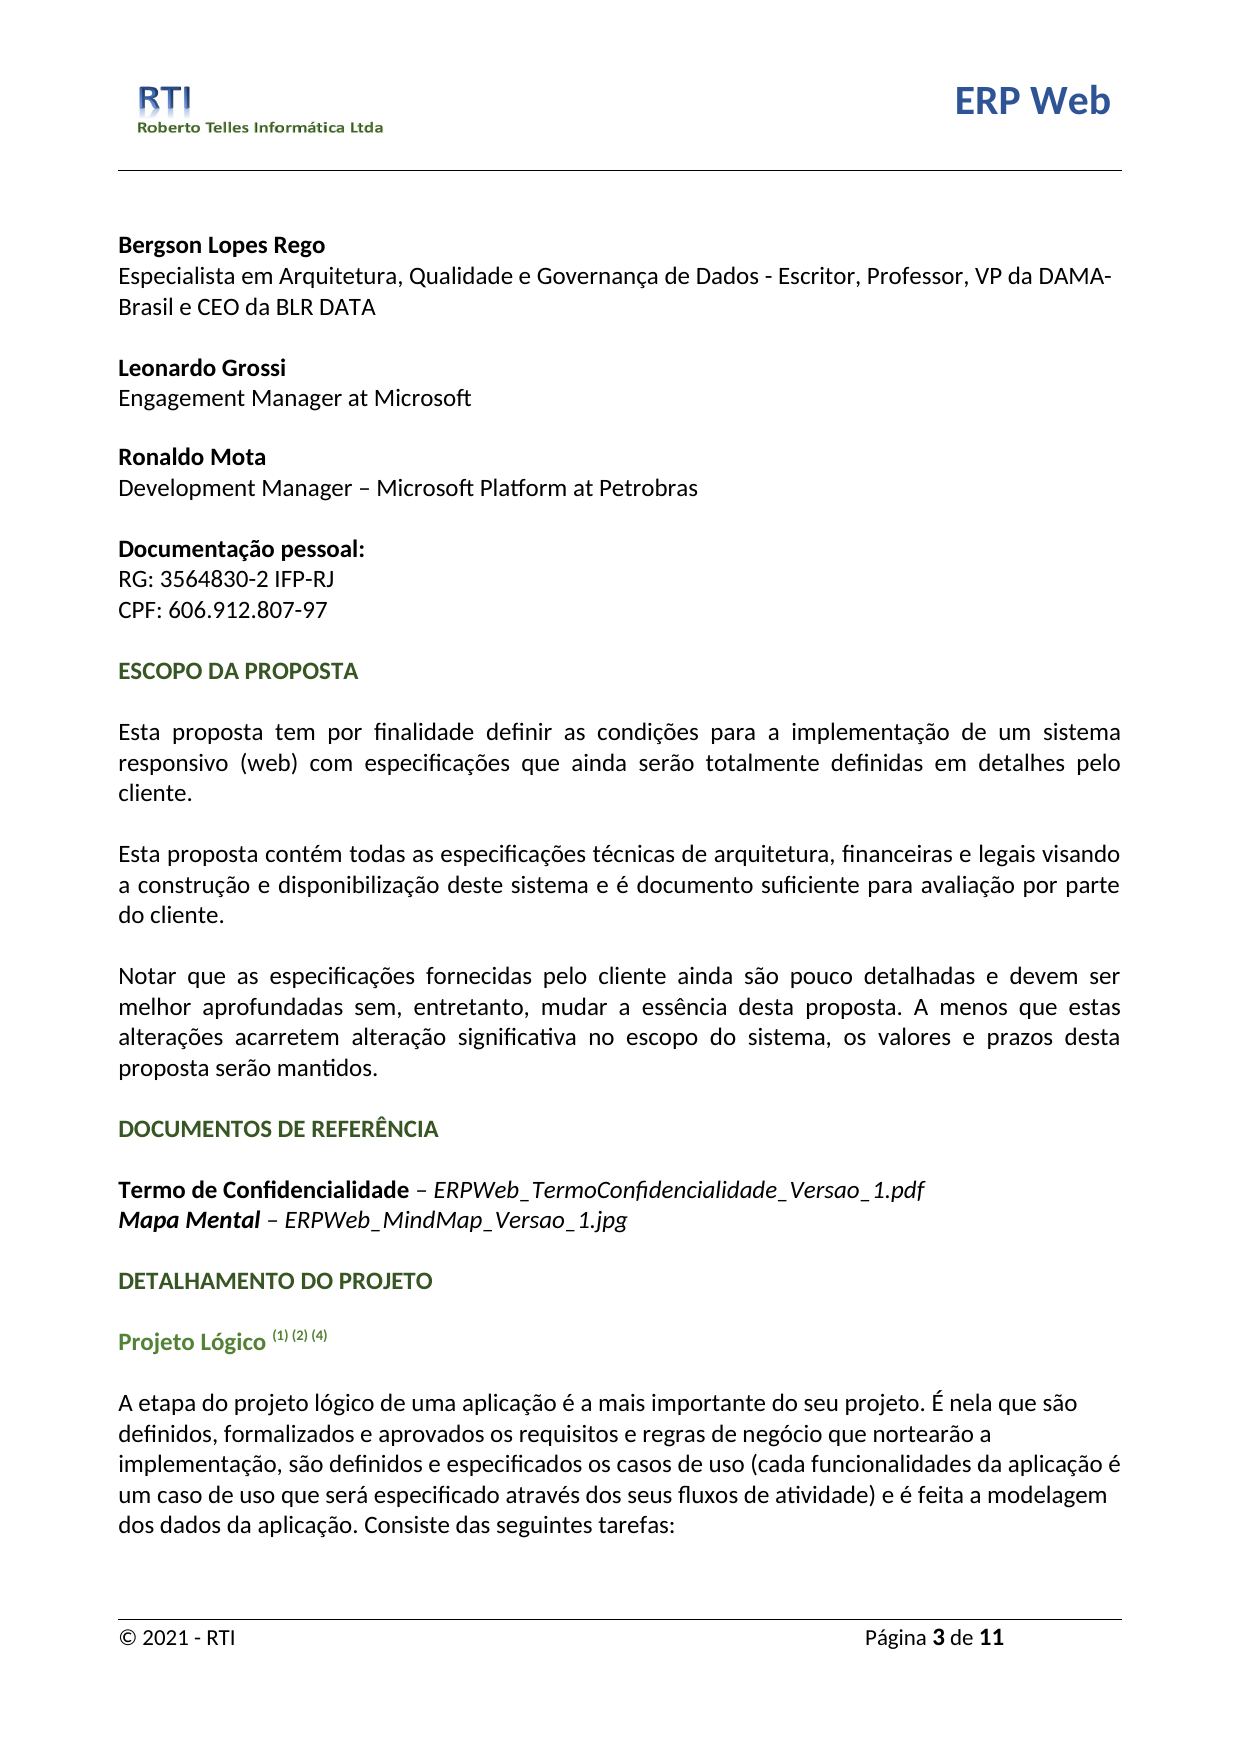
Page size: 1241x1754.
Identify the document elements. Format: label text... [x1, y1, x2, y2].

text DETALHAMENTO DO PROJETO [118, 1266, 1122, 1296]
text Mapa Mental – ERPWeb_MindMap_Versao_1.jpg [118, 1204, 1122, 1235]
text Projeto Lógico (1) (2) (4) [118, 1327, 1122, 1357]
text ESCOPO DA PROPOSTA [118, 655, 1122, 686]
text Esta proposta contém todas as especificações técnicas de arquitetura, financeiras e legais visando a construção e disponibilização deste sistema e é documento suficiente para avaliação por parte do cliente. [118, 838, 1122, 930]
text Termo de Confidencialidade – ERPWeb_TermoConfidencialidade_Versao_1.pdf [118, 1174, 1122, 1204]
picture [129, 73, 399, 140]
text RG: 3564830-2 IFP-RJ [118, 563, 1122, 594]
text A etapa do projeto lógico de uma aplicação é a mais importante do seu projeto. É nela que são definidos, formalizados e aprovados os requisitos e regras de negócio que nortearão a implementação, são definidos e especificados os casos de uso (cada funcionalidades da aplicação é um caso de uso que será especificado através dos seus fluxos de atividade) e é feita a modelagem dos dados da aplicação. Consiste das seguintes tarefas: [118, 1388, 1122, 1540]
text Notar que as especificações fornecidas pelo cliente ainda são pouco detalhadas e devem ser melhor aprofundadas sem, entretanto, mudar a essência desta proposta. A menos que estas alterações acarretem alteração significativa no escopo do sistema, os valores e prazos desta proposta serão mantidos. [118, 960, 1122, 1082]
text Esta proposta tem por finalidade definir as condições para a implementação de um sistema responsivo (web) com especificações que ainda serão totalmente definidas em detalhes pelo cliente. [118, 716, 1122, 808]
text Documentação pessoal: [118, 533, 1122, 563]
text DOCUMENTOS DE REFERÊNCIA [118, 1113, 1122, 1143]
text Ronaldo Mota Development Manager – Microsoft Platform at Petrobras [118, 441, 1122, 502]
text CPF: 606.912.807-97 [118, 594, 1122, 624]
text Bergson Lopes Rego Especialista em Arquitetura, Qualidade e Governança de Dados - Escritor, Professor, VP da DAMA-Brasil e CEO da BLR DATA Leonardo Grossi Engagement Manager at Microsoft [118, 199, 1122, 441]
